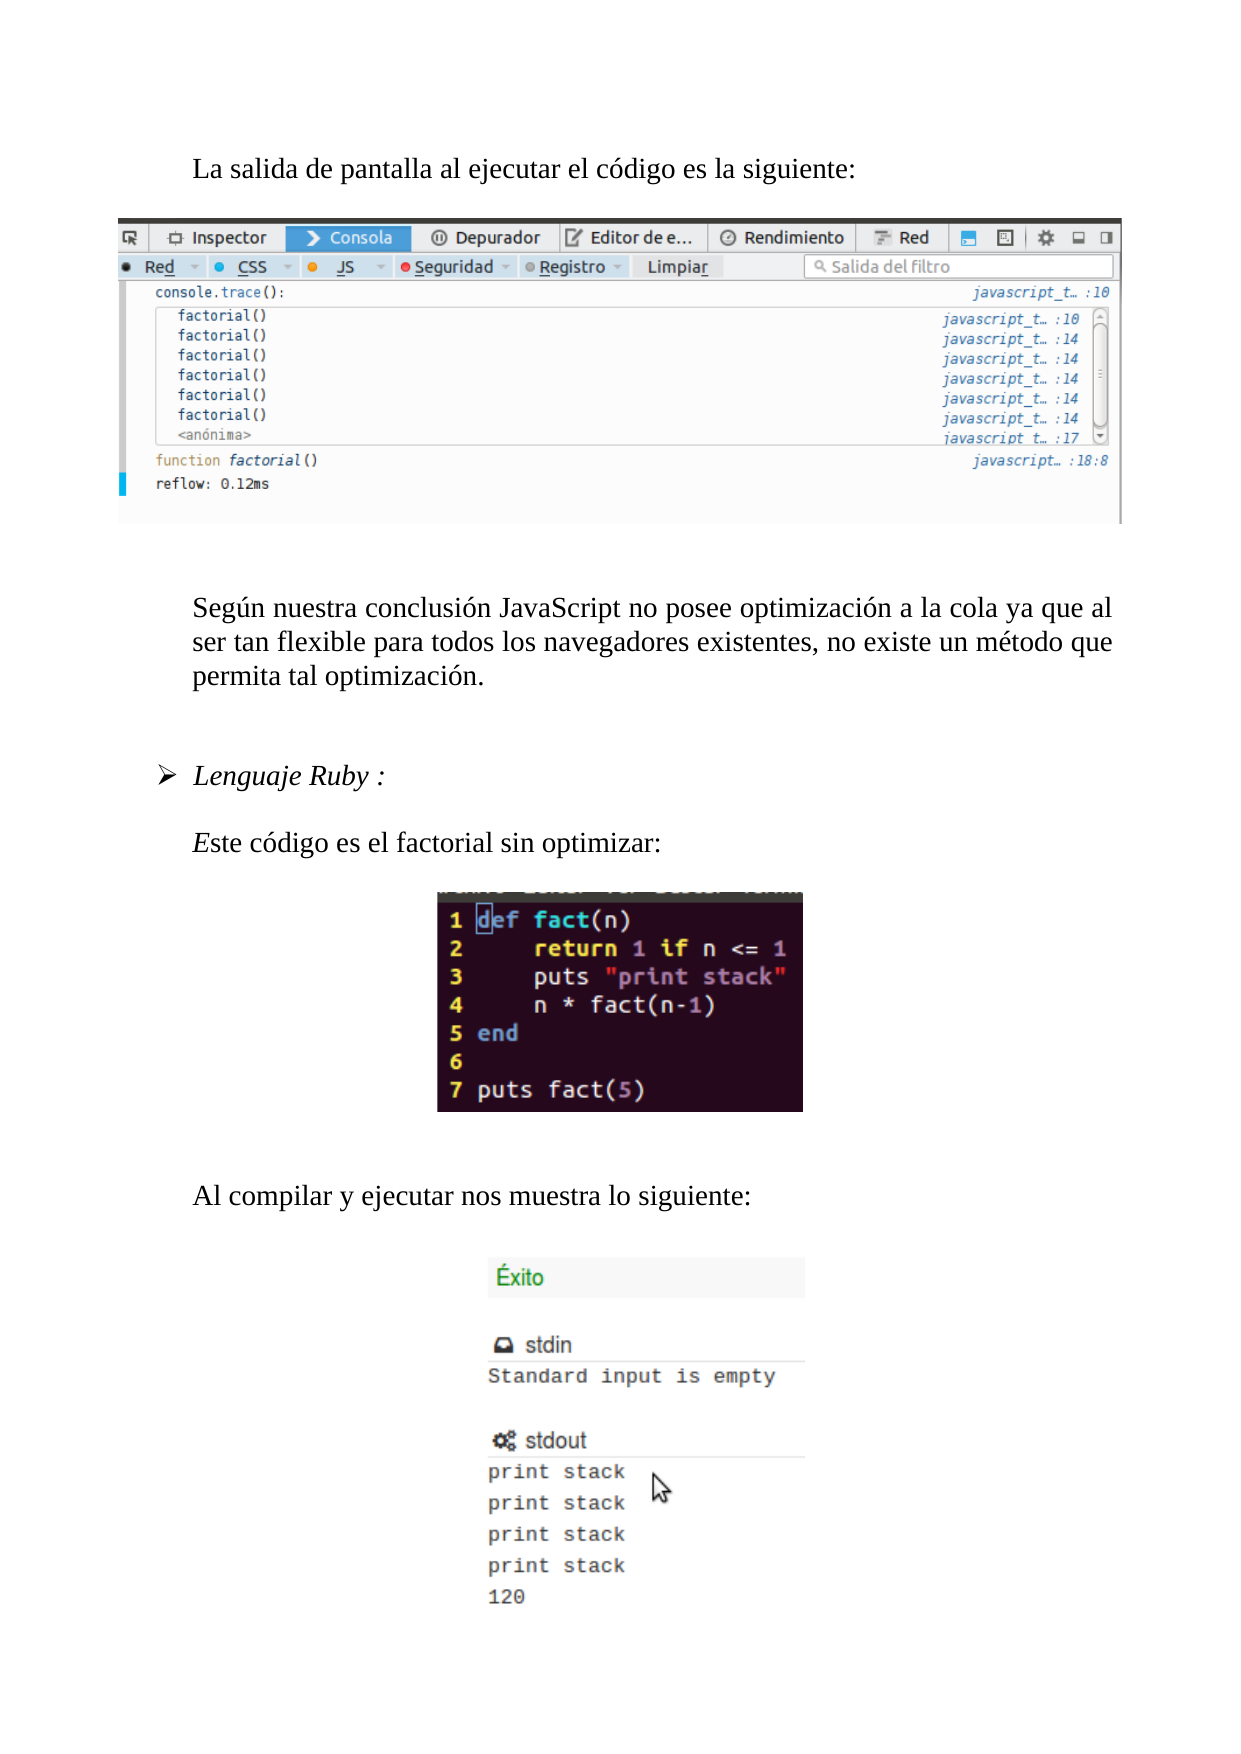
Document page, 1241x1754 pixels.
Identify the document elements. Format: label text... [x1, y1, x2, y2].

text Según nuestra conclusión JavaScript no posee optimización a la cola ya que al ser tan flexible para todos los navegadores existentes, no existe un método que permita tal optimización. [118, 591, 1122, 691]
text La salida de pantalla al ejecutar el código es la siguiente: [118, 152, 1122, 185]
picture [437, 892, 803, 1112]
text Este código es el factorial sin optimizar: [118, 826, 1122, 859]
text Al compilar y ejecutar nos muestra lo siguiente: [118, 1178, 1122, 1212]
list Lenguaje Ruby : [156, 758, 1122, 792]
picture [435, 1245, 806, 1621]
picture [118, 218, 1123, 524]
